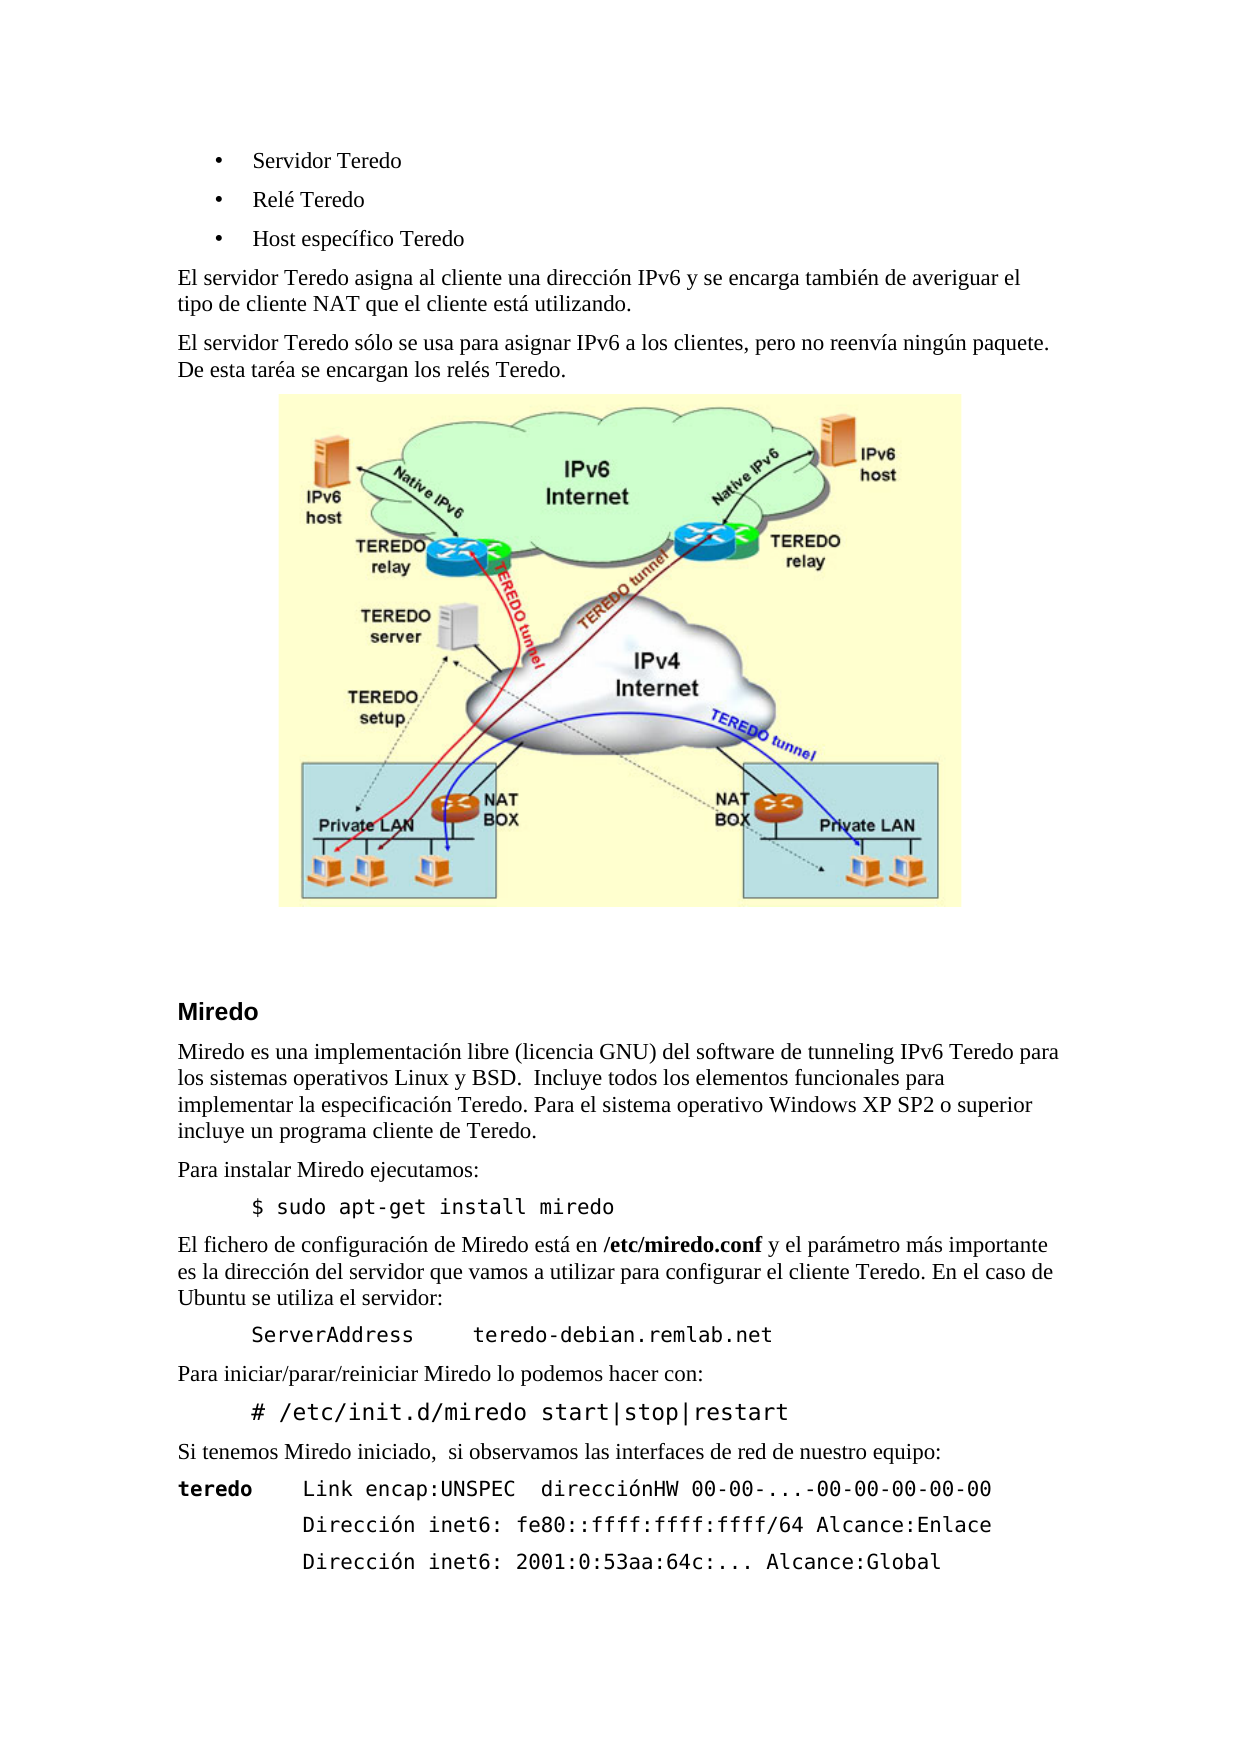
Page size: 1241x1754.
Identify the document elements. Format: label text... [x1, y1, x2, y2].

text El servidor Teredo asigna al cliente una dirección IPv6 y se encarga también de averiguar el tipo de cliente NAT que el cliente está utilizando. [177, 264, 1063, 317]
text El servidor Teredo sólo se usa para asignar IPv6 a los clientes, pero no reenvía ningún paquete. De esta taréa se encargan los relés Teredo. [177, 329, 1063, 382]
text $ sudo apt-get install miredo [251, 1195, 1063, 1219]
text Si tenemos Miredo iniciado, si observamos las interfaces de red de nuestro equipo: [177, 1438, 1063, 1464]
list Relé Teredo [215, 186, 1063, 213]
list Host específico Teredo [215, 225, 1063, 252]
text # /etc/init.d/miredo start|stop|restart [251, 1399, 1063, 1425]
text ServerAddress teredo-debian.remlab.net [251, 1323, 1063, 1347]
text El fichero de configuración de Miredo está en /etc/miredo.conf y el parámetro más importante es la dirección del servidor que vamos a utilizar para configurar el cliente Teredo. En el caso de Ubuntu se utiliza el servidor: [177, 1232, 1063, 1311]
text Para iniciar/parar/reiniciar Miredo lo podemos hacer con: [177, 1360, 1063, 1386]
subtitle Miredo [177, 997, 1063, 1026]
text teredo Link encap:UNSPEC direcciónHW 00-00-...-00-00-00-00-00 [177, 1477, 1063, 1501]
text Dirección inet6: fe80::ffff:ffff:ffff/64 Alcance:Enlace [177, 1513, 1063, 1538]
list Servidor Teredo [215, 148, 1063, 174]
text Dirección inet6: 2001:0:53aa:64c:... Alcance:Global [177, 1550, 1063, 1574]
picture [278, 394, 962, 907]
text Miredo es una implementación libre (licencia GNU) del software de tunneling IPv6 Teredo para los sistemas operativos Linux y BSD. Incluye todos los elementos funcionales para implementar la especificación Teredo. Para el sistema operativo Windows XP SP2 o superior incluye un programa cliente de Teredo. [177, 1038, 1063, 1143]
text Para instalar Miredo ejecutamos: [177, 1156, 1063, 1182]
